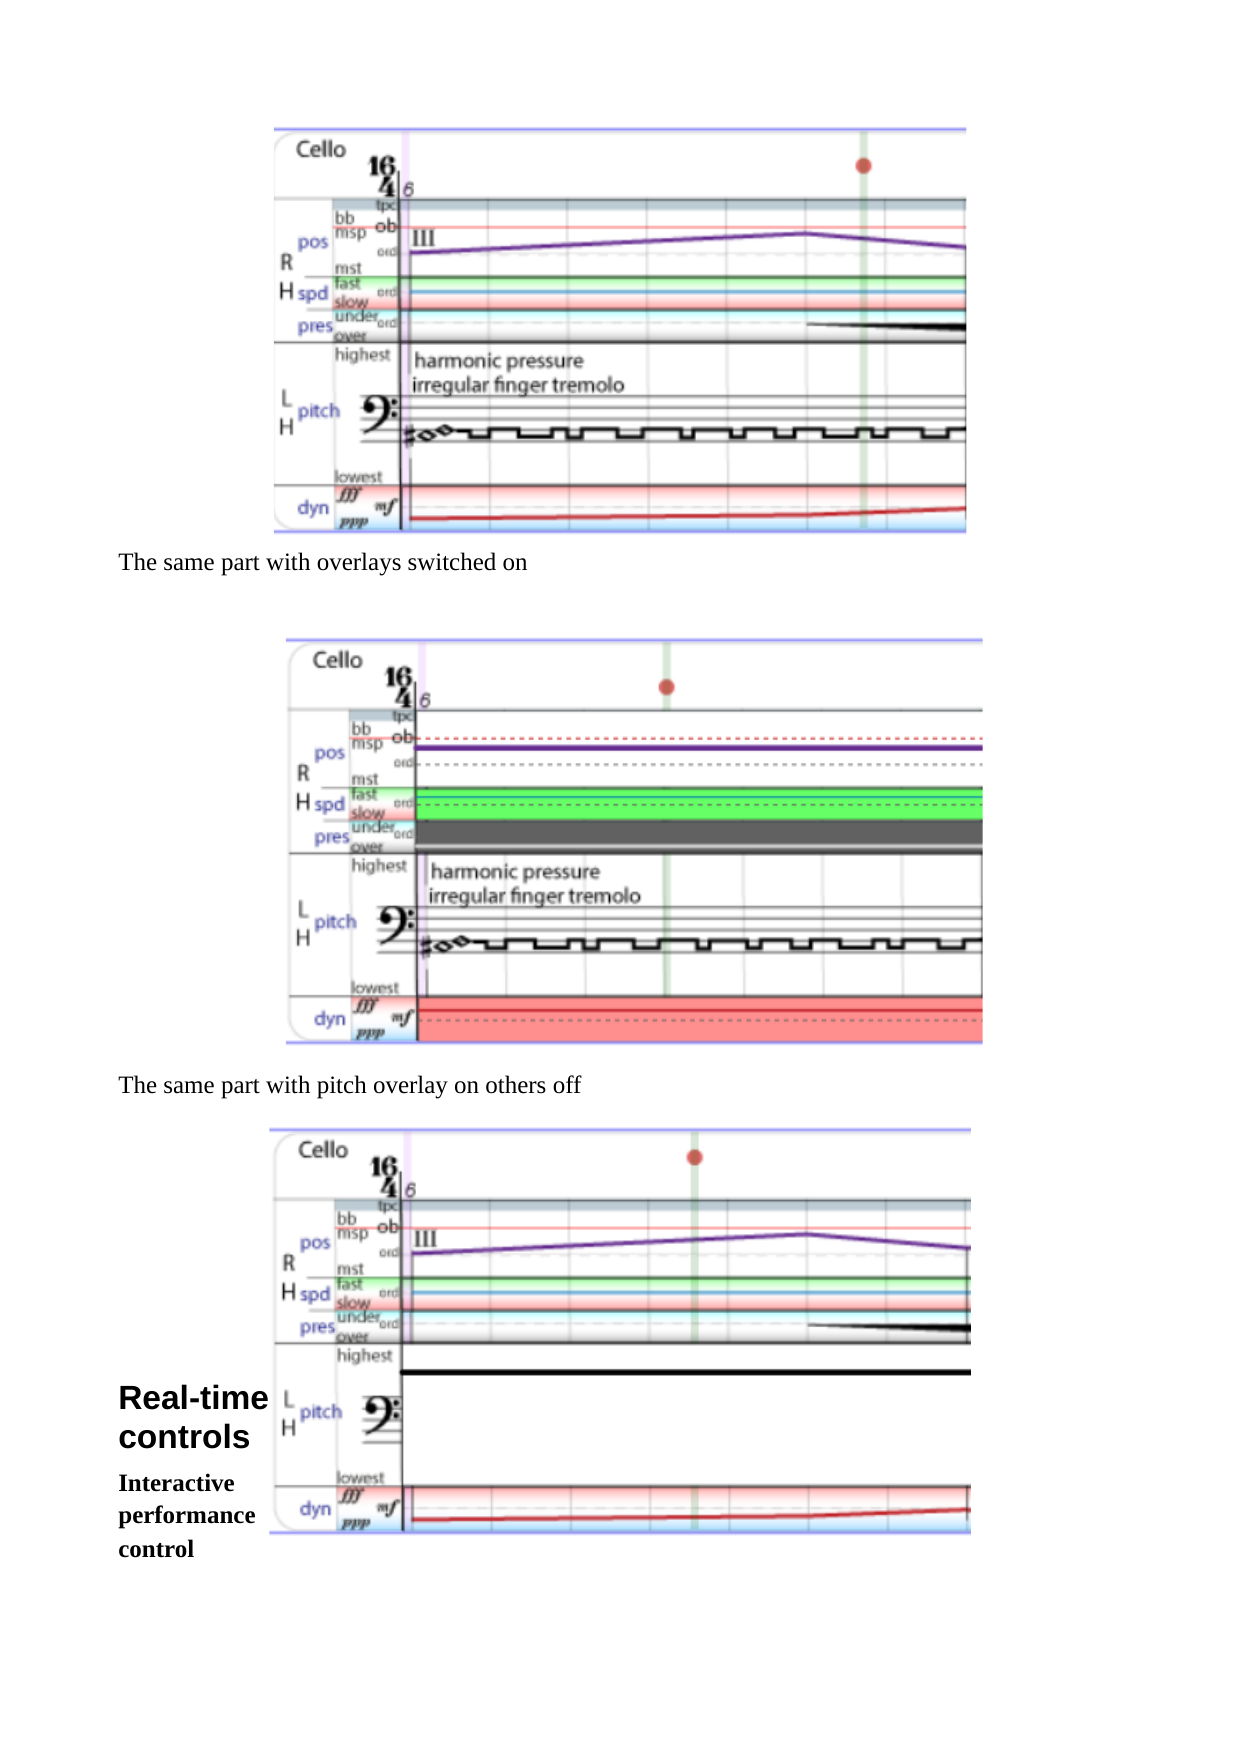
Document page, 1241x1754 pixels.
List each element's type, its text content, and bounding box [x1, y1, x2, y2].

text The same part with overlays switched on [118, 547, 1122, 575]
picture [285, 621, 983, 1069]
picture [273, 118, 967, 547]
picture [269, 1117, 971, 1545]
subtitle Real-time controls [118, 1378, 269, 1455]
text Interactive performance control [118, 1468, 1122, 1562]
text The same part with pitch overlay on others off [118, 1070, 1122, 1099]
subtitle [971, 1378, 1122, 1455]
